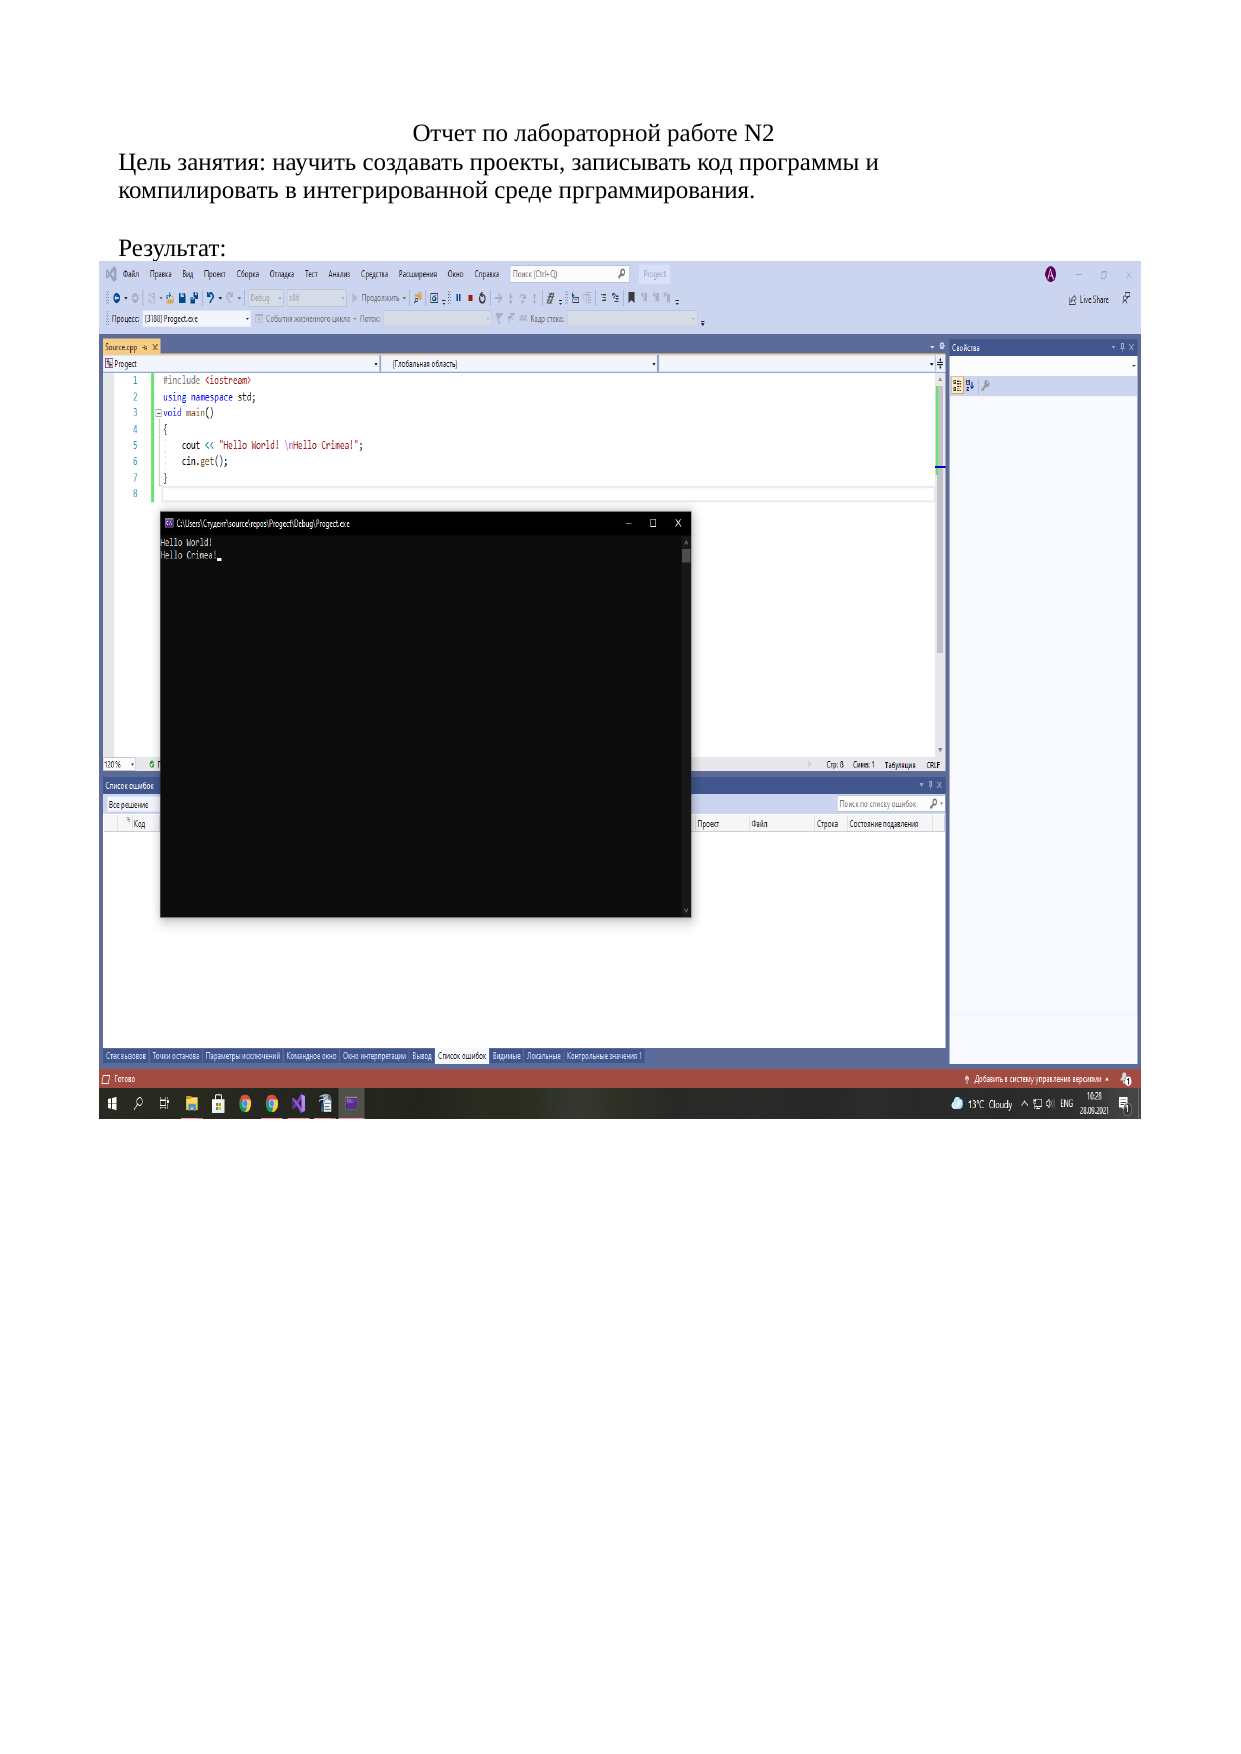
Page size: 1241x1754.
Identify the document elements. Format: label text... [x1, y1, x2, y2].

text компилировать в интегрированной среде прграммирования. [118, 176, 1122, 204]
text Цель занятия: научить создавать проекты, записывать код программы и [118, 147, 1122, 176]
text Отчет по лабораторной работе N2 [118, 118, 1122, 147]
text Результат: [118, 233, 1122, 261]
picture [99, 261, 1141, 1119]
